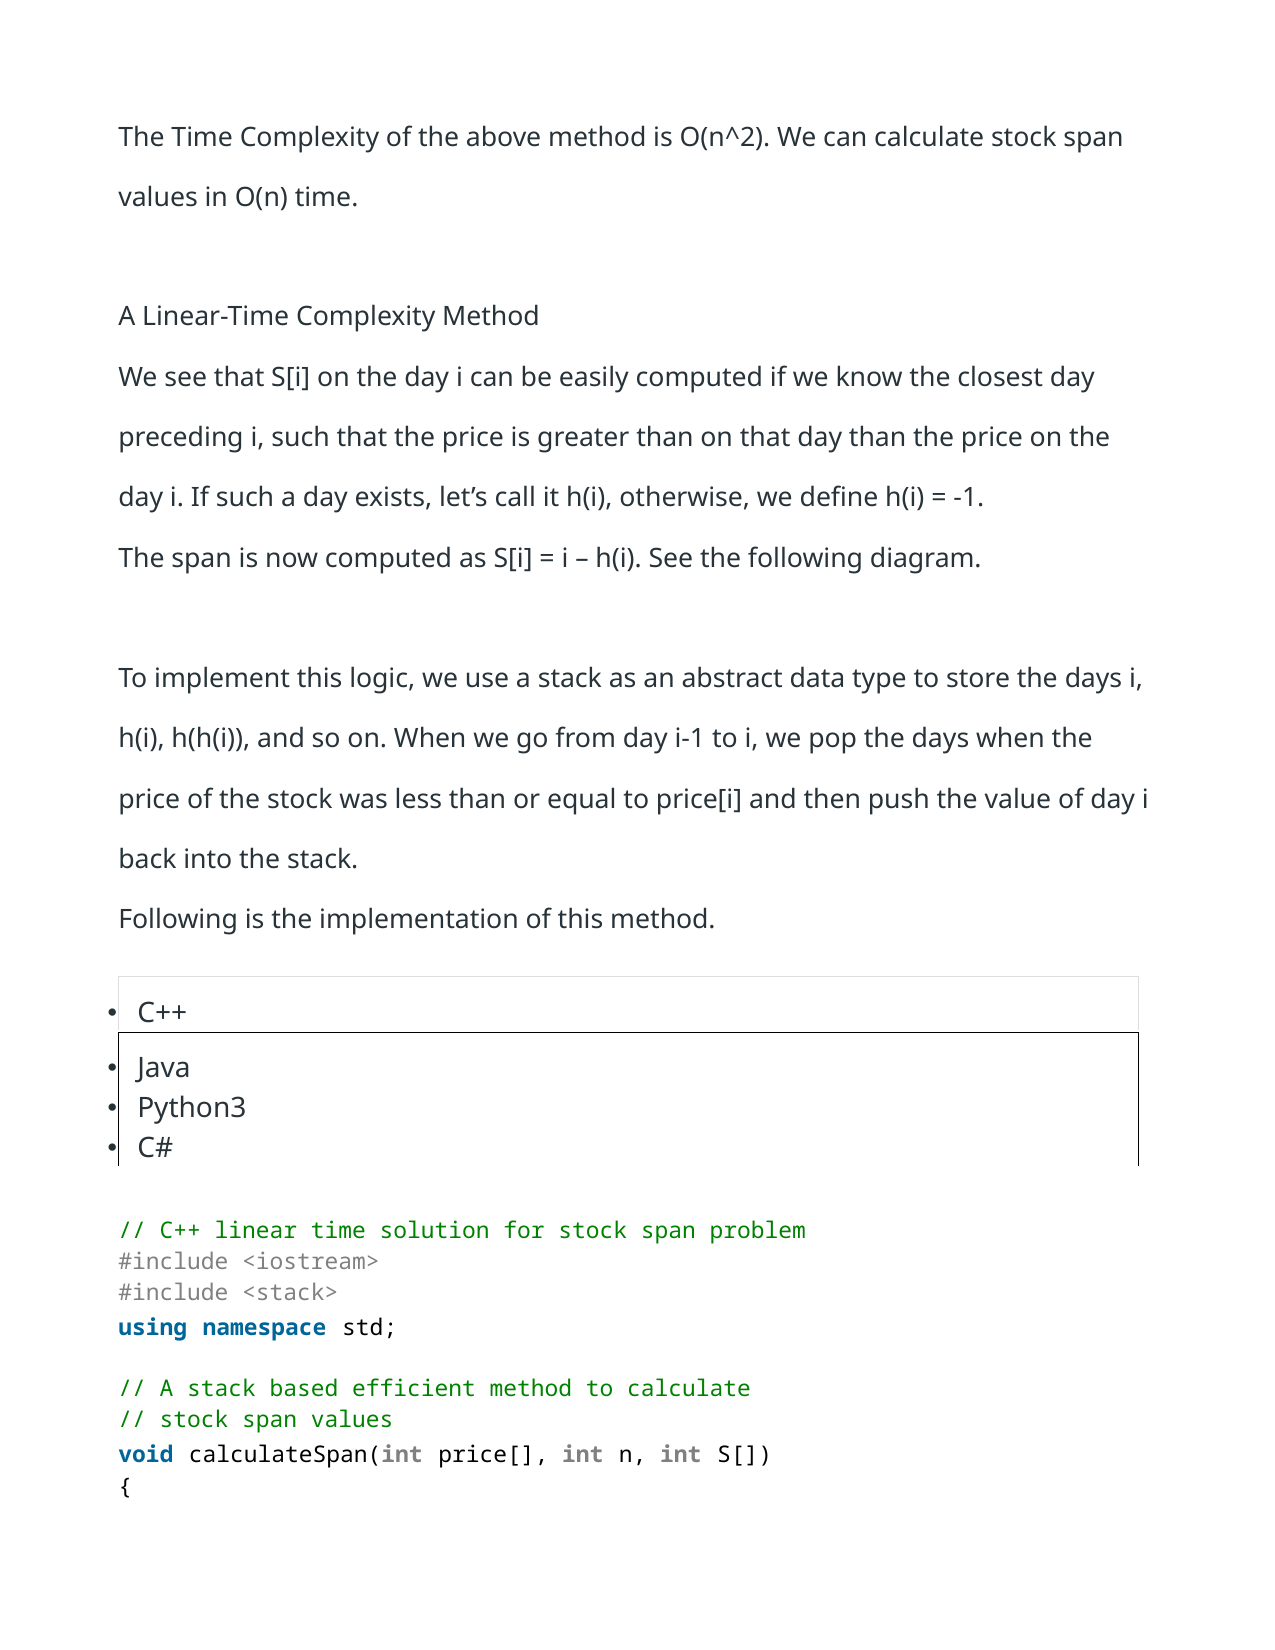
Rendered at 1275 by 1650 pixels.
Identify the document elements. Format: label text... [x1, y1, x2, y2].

list C# [119, 1112, 1138, 1166]
table_header // C++ linear time solution for stock span problem #include <iostream> #include <stack> using namespace std; // A stack based efficient method to calculate // stock span values void calculateSpan(int price[], int n, int S[]) { [118, 1214, 876, 1501]
list Python3 [119, 1072, 1138, 1112]
list C++ [119, 977, 1138, 1030]
text A Linear-Time Complexity Method We see that S[i] on the day i can be easily computed if we know the closest day preceding i, such that the price is greater than on that day than the price on the day i. If such a day exists, let’s call it h(i), otherwise, we define h(i) = -1. The span is now computed as S[i] = i – h(i). See the following diagram. [118, 297, 1157, 635]
text To implement this logic, we use a stack as an abstract data type to store the days i, h(i), h(h(i)), and so on. When we go from day i-1 to i, we pop the days when the price of the stock was less than or equal to price[i] and then push the value of day i back into the stack. Following is the implementation of this method. [118, 659, 1157, 937]
text The Time Complexity of the above method is O(n^2). We can calculate stock span values in O(n) time. [118, 118, 1157, 262]
list Java [119, 1033, 1138, 1072]
